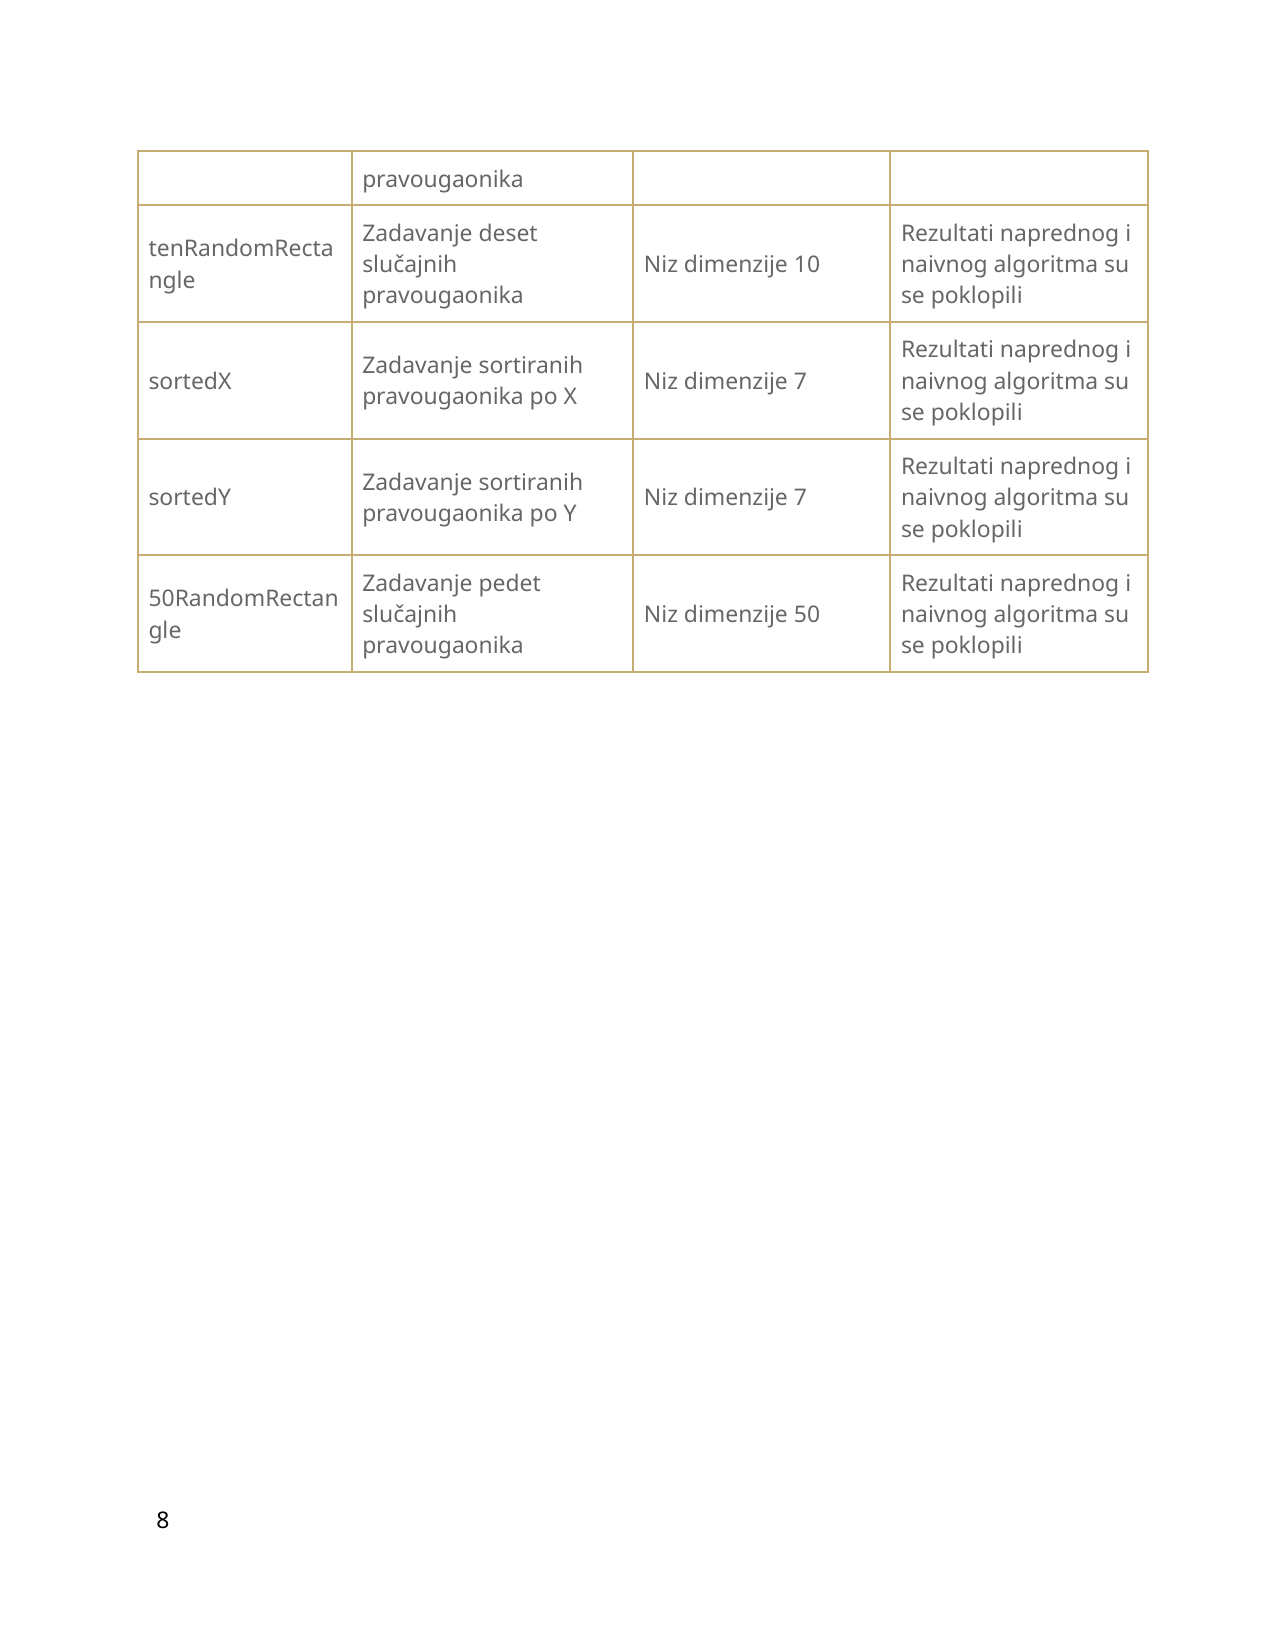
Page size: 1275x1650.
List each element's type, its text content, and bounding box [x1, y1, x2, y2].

table_cell Zadavanje sortiranih pravougaonika po X [353, 323, 632, 437]
table_cell Niz dimenzije 50 [634, 556, 889, 671]
table_cell [634, 152, 889, 204]
table_cell Niz dimenzije 10 [634, 206, 889, 321]
table_cell Niz dimenzije 7 [634, 323, 889, 437]
table_cell pravougaonika [353, 152, 632, 204]
table_cell Rezultati naprednog i naivnog algoritma su se poklopili [891, 323, 1147, 437]
table_cell sortedY [139, 440, 351, 554]
table_cell 50RandomRectangle [139, 556, 351, 671]
table_cell [891, 152, 1147, 204]
table_cell tenRandomRectangle [139, 206, 351, 321]
table_cell Zadavanje pedet slučajnih pravougaonika [353, 556, 632, 671]
table_cell Rezultati naprednog i naivnog algoritma su se poklopili [891, 440, 1147, 554]
table_cell [139, 152, 351, 204]
table_cell Rezultati naprednog i naivnog algoritma su se poklopili [891, 206, 1147, 321]
table_cell Rezultati naprednog i naivnog algoritma su se poklopili [891, 556, 1147, 671]
table_cell sortedX [139, 323, 351, 437]
table_cell Niz dimenzije 7 [634, 440, 889, 554]
table_cell Zadavanje sortiranih pravougaonika po Y [353, 440, 632, 554]
table_cell Zadavanje deset slučajnih pravougaonika [353, 206, 632, 321]
